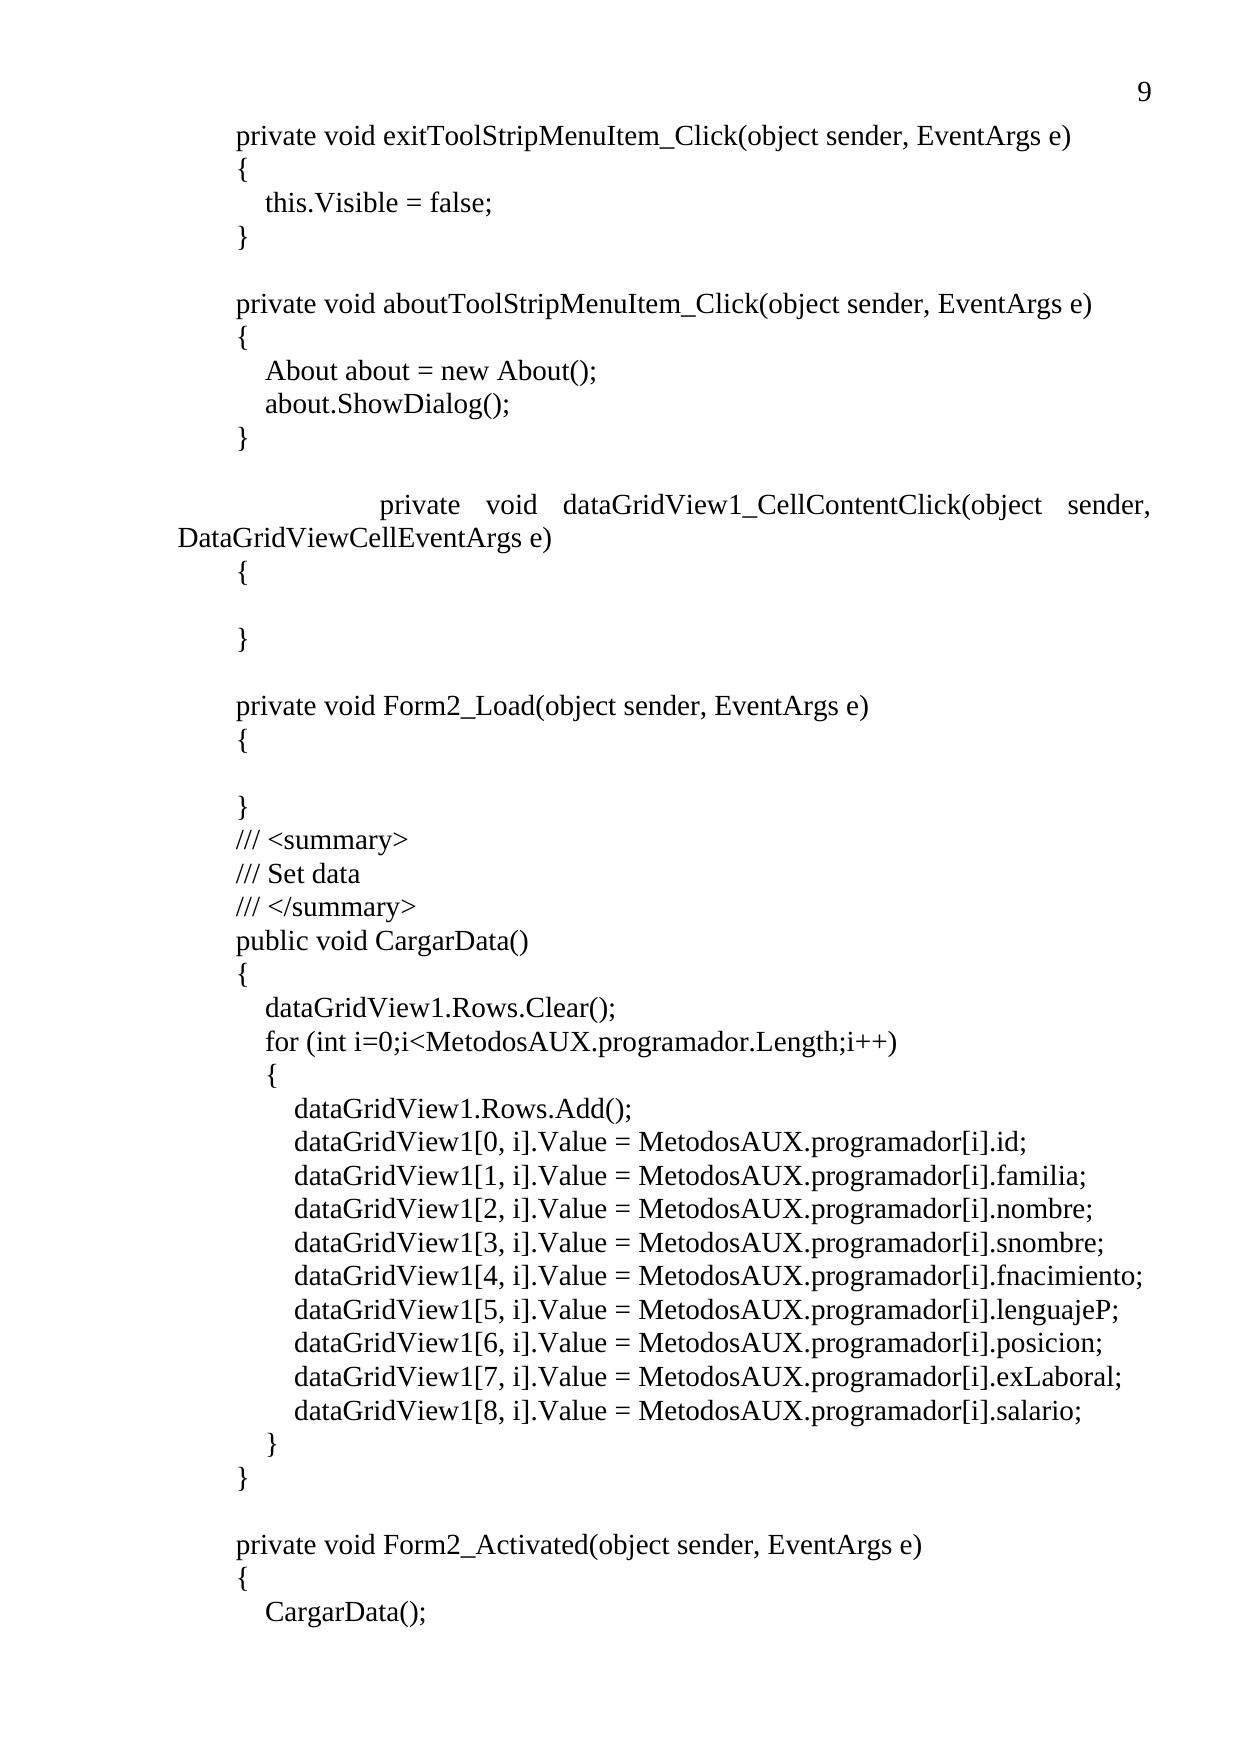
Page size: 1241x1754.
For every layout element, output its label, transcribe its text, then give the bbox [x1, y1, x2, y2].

text dataGridView1[7, i].Value = MetodosAUX.programador[i].exLaboral; [177, 1359, 1152, 1393]
text for (int i=0;i<MetodosAUX.programador.Length;i++) [177, 1024, 1152, 1057]
text } [177, 789, 1152, 822]
text /// </summary> [177, 889, 1152, 923]
text private void Form2_Activated(object sender, EventArgs e) [177, 1527, 1152, 1560]
text } [177, 1460, 1152, 1493]
text { [177, 152, 1152, 185]
text dataGridView1.Rows.Clear(); [177, 990, 1152, 1024]
text { [177, 1057, 1152, 1091]
text CargarData(); [177, 1594, 1152, 1627]
text } [177, 219, 1152, 252]
text this.Visible = false; [177, 185, 1152, 219]
text dataGridView1[2, i].Value = MetodosAUX.programador[i].nombre; [177, 1191, 1152, 1225]
text dataGridView1[5, i].Value = MetodosAUX.programador[i].lenguajeP; [177, 1292, 1152, 1326]
text about.ShowDialog(); [177, 386, 1152, 420]
text dataGridView1[6, i].Value = MetodosAUX.programador[i].posicion; [177, 1326, 1152, 1359]
text private void dataGridView1_CellContentClick(object sender, DataGridViewCellEventArgs e) [177, 487, 1152, 554]
text dataGridView1[4, i].Value = MetodosAUX.programador[i].fnacimiento; [177, 1258, 1152, 1292]
text { [177, 722, 1152, 755]
text dataGridView1[8, i].Value = MetodosAUX.programador[i].salario; [177, 1393, 1152, 1426]
text dataGridView1[1, i].Value = MetodosAUX.programador[i].familia; [177, 1158, 1152, 1191]
text } [177, 420, 1152, 453]
text { [177, 319, 1152, 353]
text public void CargarData() [177, 923, 1152, 957]
text /// Set data [177, 856, 1152, 889]
text } [177, 1426, 1152, 1460]
text dataGridView1.Rows.Add(); [177, 1091, 1152, 1124]
text { [177, 554, 1152, 588]
text } [177, 621, 1152, 655]
text About about = new About(); [177, 353, 1152, 386]
text /// <summary> [177, 822, 1152, 856]
text private void exitToolStripMenuItem_Click(object sender, EventArgs e) [177, 118, 1152, 152]
text dataGridView1[0, i].Value = MetodosAUX.programador[i].id; [177, 1124, 1152, 1158]
text private void Form2_Load(object sender, EventArgs e) [177, 688, 1152, 722]
text private void aboutToolStripMenuItem_Click(object sender, EventArgs e) [177, 286, 1152, 319]
text { [177, 957, 1152, 990]
text { [177, 1560, 1152, 1594]
text dataGridView1[3, i].Value = MetodosAUX.programador[i].snombre; [177, 1225, 1152, 1258]
